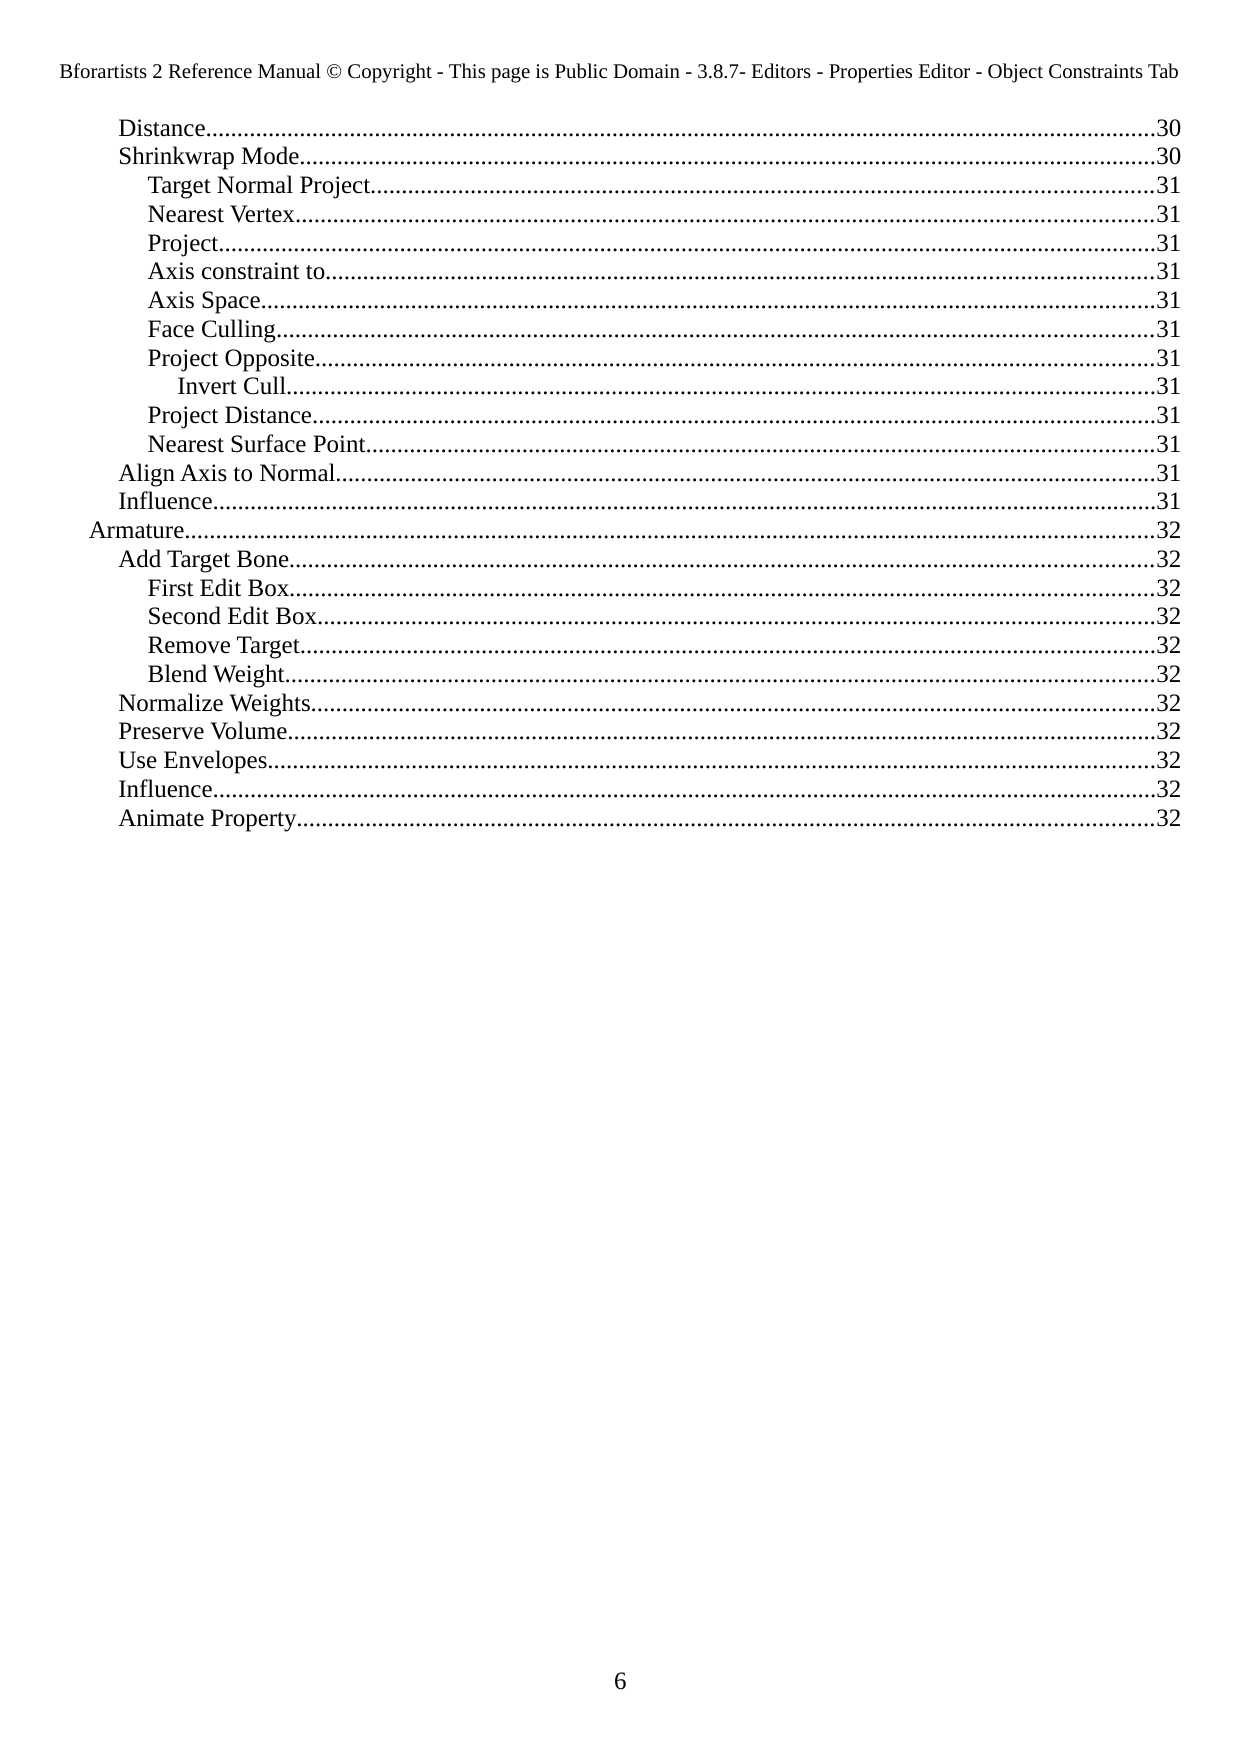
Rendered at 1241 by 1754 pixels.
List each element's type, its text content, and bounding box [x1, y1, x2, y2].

text Distance 30 [118, 113, 1181, 141]
text Influence 31 [118, 486, 1181, 515]
text Nearest Vertex 31 [147, 199, 1181, 228]
text Animate Property 32 [118, 803, 1181, 831]
text Axis constraint to 31 [147, 256, 1181, 285]
text Second Edit Box 32 [147, 601, 1181, 630]
text Influence 32 [118, 774, 1181, 803]
text Add Target Bone 32 [118, 544, 1181, 573]
text Preserve Volume 32 [118, 716, 1181, 745]
text Align Axis to Normal 31 [118, 458, 1181, 486]
text Remove Target 32 [147, 630, 1181, 659]
text Project 31 [147, 228, 1181, 256]
text Project Opposite 31 [147, 343, 1181, 371]
text Shrinkwrap Mode 30 [118, 141, 1181, 170]
text First Edit Box 32 [147, 573, 1181, 601]
text Blend Weight 32 [147, 659, 1181, 688]
text Project Distance 31 [147, 400, 1181, 429]
text Use Envelopes 32 [118, 745, 1181, 774]
text Normalize Weights 32 [118, 688, 1181, 716]
text Face Culling 31 [147, 314, 1181, 343]
text Axis Space 31 [147, 285, 1181, 314]
text Target Normal Project 31 [147, 170, 1181, 199]
text Nearest Surface Point 31 [147, 429, 1181, 458]
text Armature 32 [88, 515, 1181, 544]
text Invert Cull 31 [177, 371, 1181, 400]
